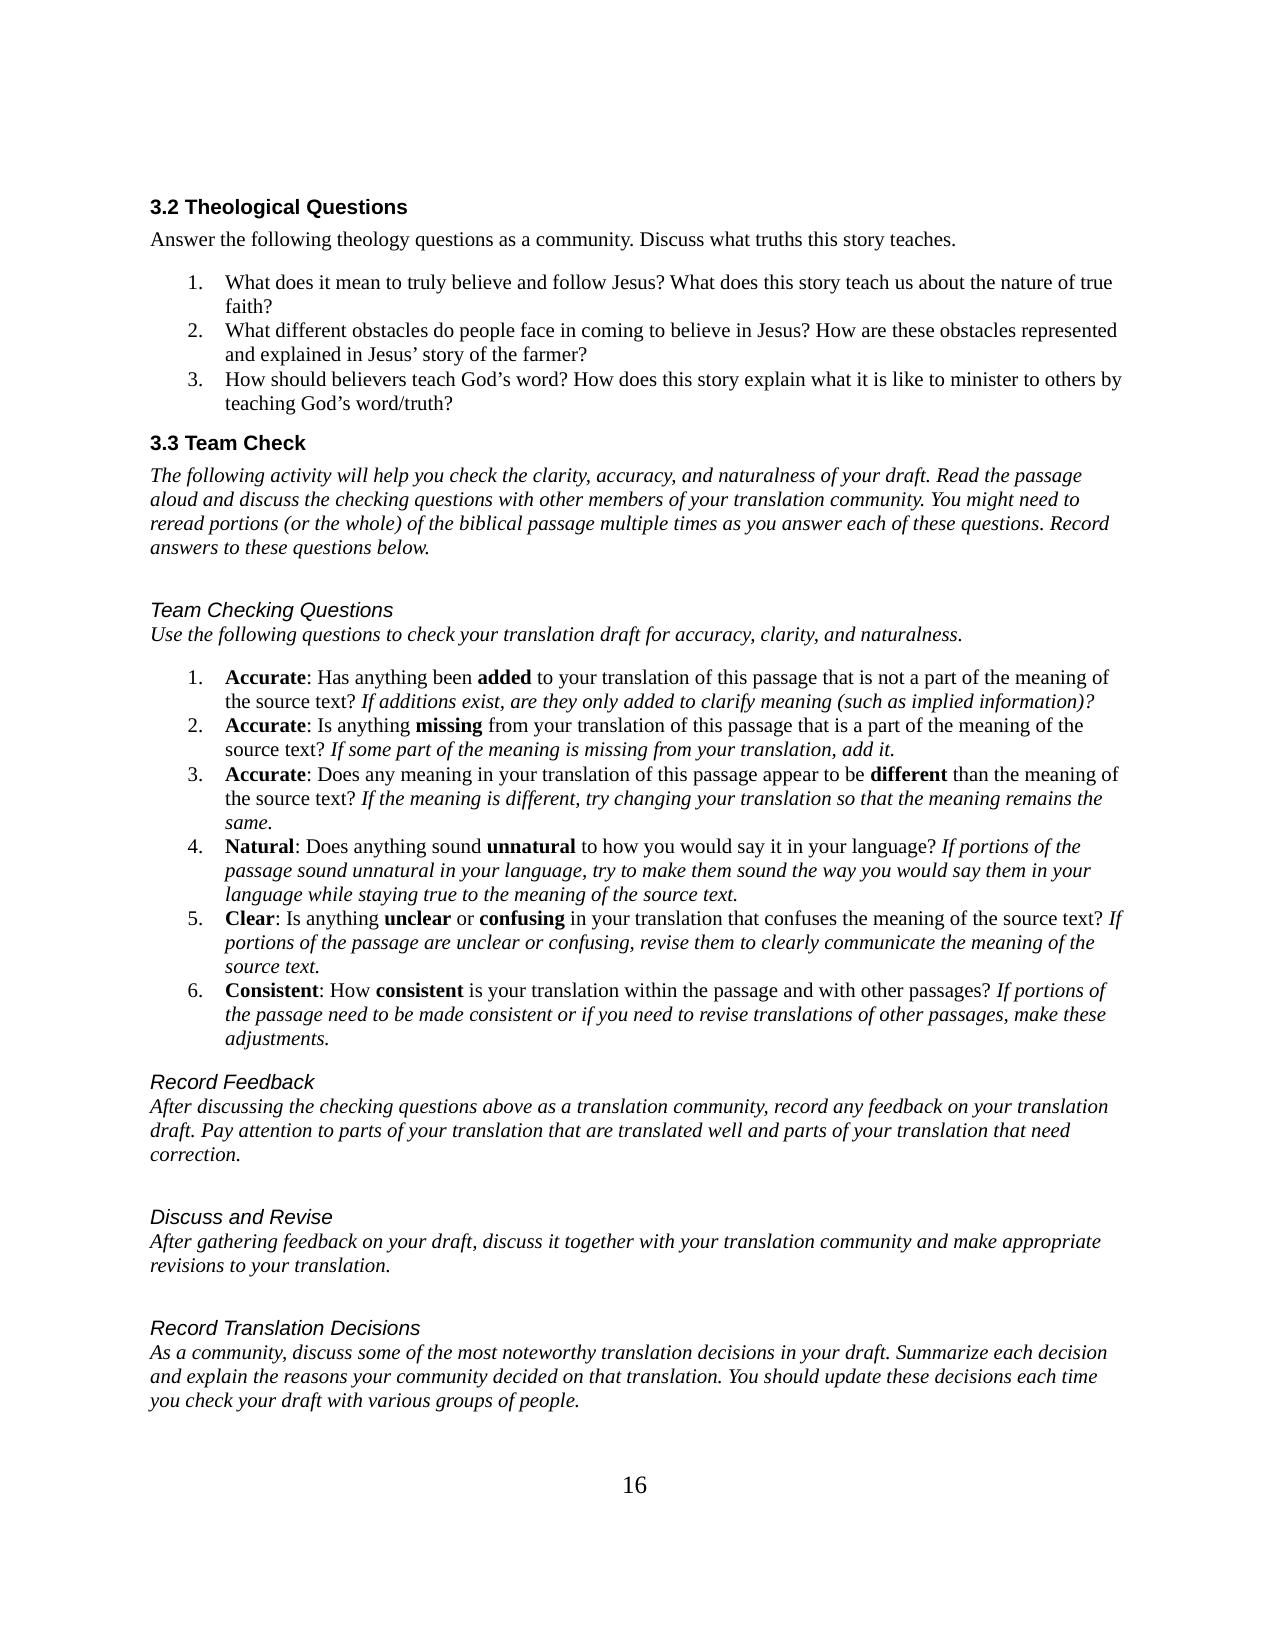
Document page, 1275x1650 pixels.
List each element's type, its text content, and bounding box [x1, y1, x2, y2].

list Clear: Is anything unclear or confusing in your translation that confuses the meaning of the source text? If portions of the passage are unclear or confusing, revise them to clearly communicate the meaning of the source text. [187, 906, 1125, 978]
list How should believers teach God’s word? How does this story explain what it is like to minister to others by teaching God’s word/truth? [187, 366, 1125, 414]
list What different obstacles do people face in coming to believe in Jesus? How are these obstacles represented and explained in Jesus’ story of the farmer? [187, 318, 1125, 366]
list Accurate: Has anything been added to your translation of this passage that is not a part of the meaning of the source text? If additions exist, are they only added to clarify meaning (such as implied information)? [187, 665, 1125, 713]
subtitle Team Checking Questions [150, 598, 1125, 622]
list Accurate: Does any meaning in your translation of this passage appear to be different than the meaning of the source text? If the meaning is different, try changing your translation so that the meaning remains the same. [187, 761, 1125, 834]
subtitle Discuss and Revise [150, 1205, 1125, 1229]
text As a community, discuss some of the most noteworthy translation decisions in your draft. Summarize each decision and explain the reasons your community decided on that translation. You should update these decisions each time you check your draft with various groups of people. [150, 1340, 1125, 1412]
list Consistent: How consistent is your translation within the passage and with other passages? If portions of the passage need to be made consistent or if you need to revise translations of other passages, make these adjustments. [187, 978, 1125, 1050]
text The following activity will help you check the clarity, accuracy, and naturalness of your draft. Read the passage aloud and discuss the checking questions with other members of your translation community. You might need to reread portions (or the whole) of the biblical passage multiple times as you answer each of these questions. Record answers to these questions below. [150, 462, 1125, 559]
subtitle Record Feedback [150, 1070, 1125, 1094]
subtitle 3.3 Team Check [150, 431, 1125, 455]
subtitle Record Translation Decisions [150, 1316, 1125, 1340]
list What does it mean to truly believe and follow Jesus? What does this story teach us about the nature of true faith? [187, 270, 1125, 318]
subtitle 3.2 Theological Questions [150, 195, 1125, 219]
text After discussing the checking questions above as a translation community, record any feedback on your translation draft. Pay attention to parts of your translation that are translated well and parts of your translation that need correction. [150, 1094, 1125, 1166]
text After gathering feedback on your draft, discuss it together with your translation community and make appropriate revisions to your translation. [150, 1229, 1125, 1277]
list Natural: Does anything sound unnatural to how you would say it in your language? If portions of the passage sound unnatural in your language, try to make them sound the way you would say them in your language while staying true to the meaning of the source text. [187, 834, 1125, 906]
text Answer the following theology questions as a community. Discuss what truths this story teaches. [150, 227, 1125, 251]
list Accurate: Is anything missing from your translation of this passage that is a part of the meaning of the source text? If some part of the meaning is missing from your translation, add it. [187, 713, 1125, 761]
text Use the following questions to check your translation draft for accuracy, clarity, and naturalness. [150, 622, 1125, 646]
